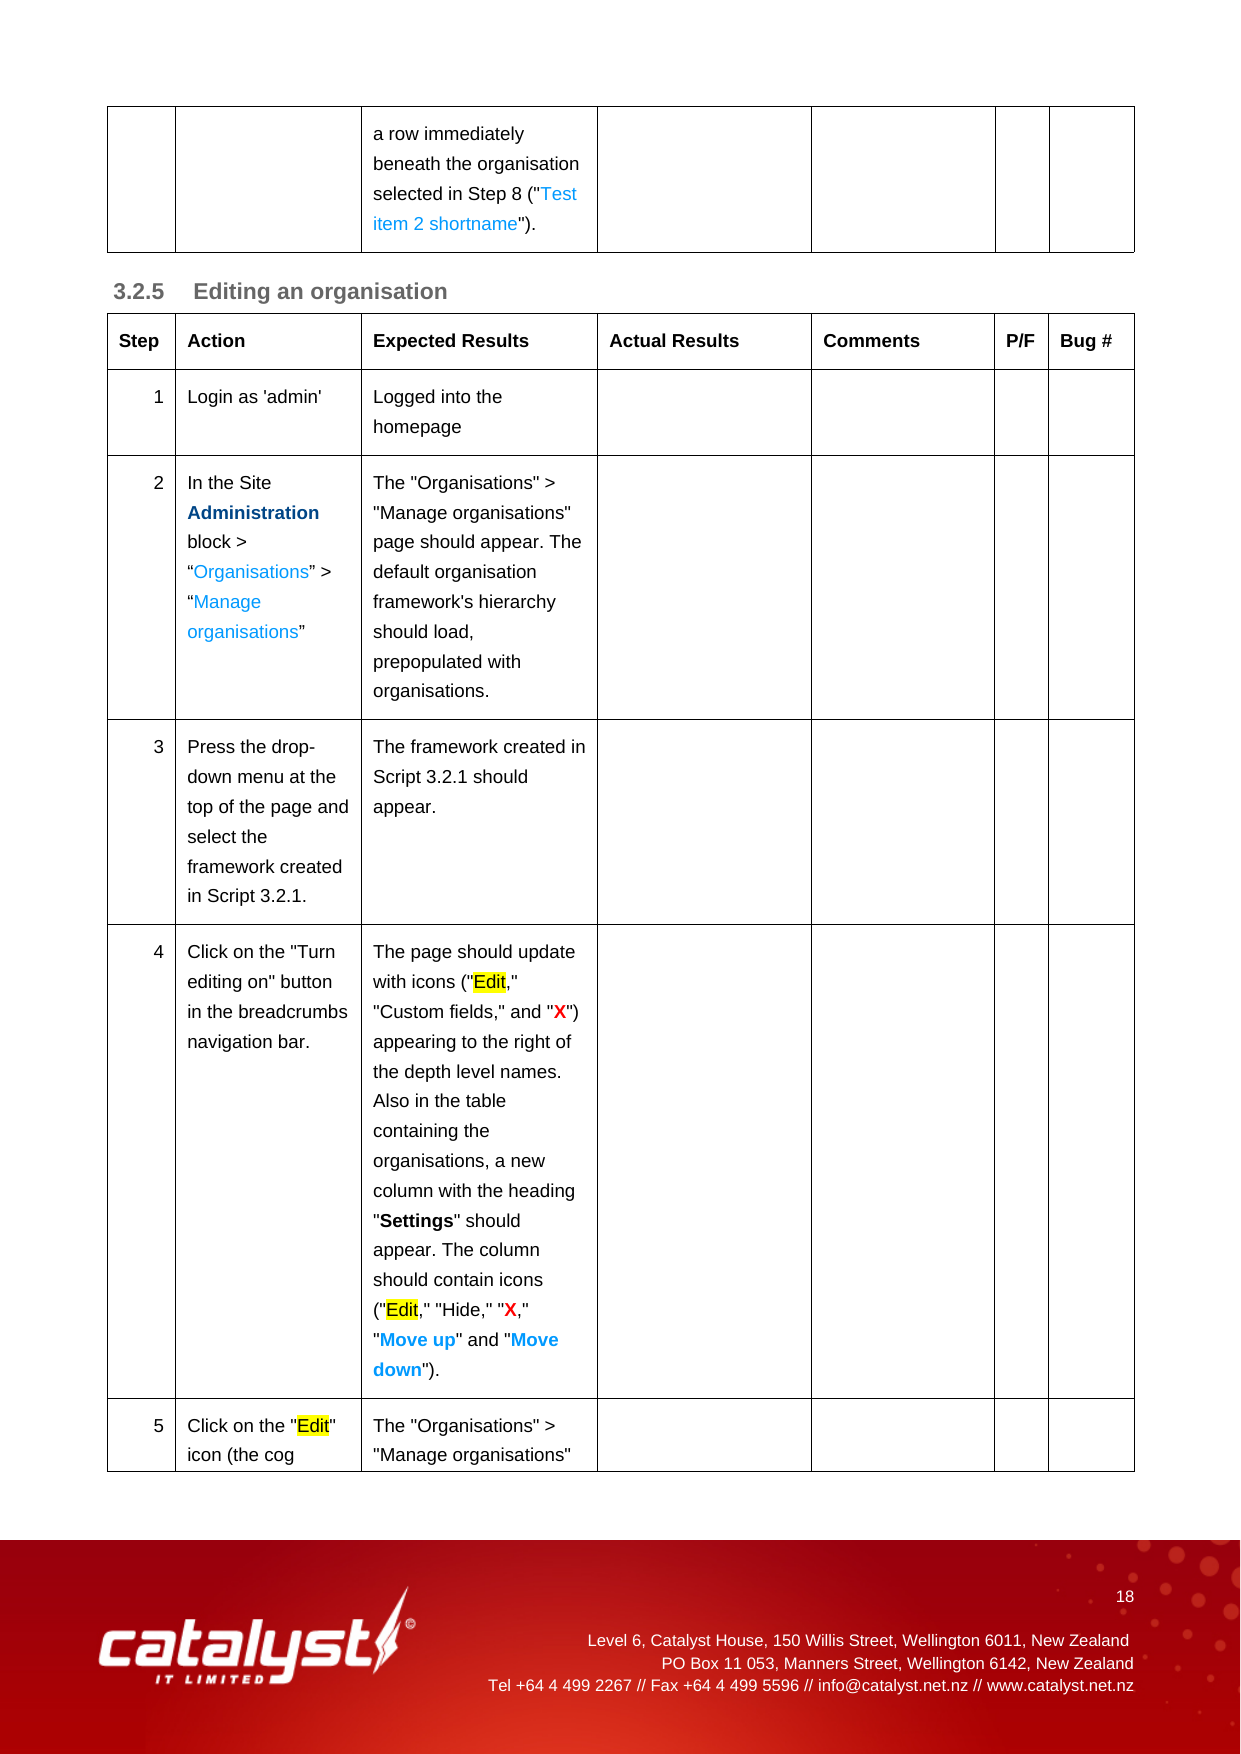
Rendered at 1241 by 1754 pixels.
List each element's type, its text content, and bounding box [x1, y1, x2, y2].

table_cell [598, 107, 811, 252]
table_header Step [108, 314, 175, 369]
table_cell [598, 1399, 811, 1471]
table_cell [812, 925, 994, 1397]
table_cell [598, 925, 811, 1397]
table_cell [598, 370, 811, 455]
table_cell The "Organisations" > "Manage organisations" page should appear. The default organisation framework's hierarchy should load, prepopulated with organisations. [362, 456, 597, 719]
table_cell [995, 720, 1048, 924]
table_cell 2 [108, 456, 175, 719]
table_cell [598, 720, 811, 924]
table_cell 4 [108, 925, 175, 1397]
picture [0, 1540, 1241, 1754]
table_cell Click on the "Edit" icon (the cog [176, 1399, 361, 1471]
subtitle Editing an organisation [107, 278, 1103, 304]
table_header Bug # [1049, 314, 1134, 369]
table_cell [1049, 1399, 1134, 1471]
table_cell [995, 456, 1048, 719]
table_cell The framework created in Script 3.2.1 should appear. [362, 720, 597, 924]
table_cell Logged into the homepage [362, 370, 597, 455]
table_cell [995, 370, 1048, 455]
table_cell [598, 456, 811, 719]
table_cell [1049, 925, 1134, 1397]
table_header Actual Results [598, 314, 811, 369]
table_header Expected Results [362, 314, 597, 369]
table_cell Click on the "Turn editing on" button in the breadcrumbs navigation bar. [176, 925, 361, 1397]
table_cell [1050, 107, 1134, 252]
table_cell [176, 107, 361, 252]
table_cell [1049, 720, 1134, 924]
table_header P/F [995, 314, 1048, 369]
table_cell [812, 1399, 994, 1471]
table_cell [812, 107, 995, 252]
table_cell The "Organisations" > "Manage organisations" [362, 1399, 597, 1471]
table_cell [812, 720, 994, 924]
table_cell 3 [108, 720, 175, 924]
table_cell [996, 107, 1049, 252]
table_cell [108, 107, 175, 252]
table_cell Press the drop-down menu at the top of the page and select the framework created in Script 3.2.1. [176, 720, 361, 924]
table_cell [812, 370, 994, 455]
table_cell The page should update with icons ("Edit," "Custom fields," and "X") appearing to the right of the depth level names. Also in the table containing the organisations, a new column with the heading "Settings" should appear. The column should contain icons ("Edit," "Hide," "X," "Move up" and "Move down"). [362, 925, 597, 1397]
table_cell [995, 925, 1048, 1397]
table_cell a row immediately beneath the organisation selected in Step 8 ("Test item 2 shortname"). [362, 107, 597, 252]
table_cell 1 [108, 370, 175, 455]
table_cell [1049, 456, 1134, 719]
table_cell [812, 456, 994, 719]
table_cell [1049, 370, 1134, 455]
table_cell Login as 'admin' [176, 370, 361, 455]
table_header Comments [812, 314, 994, 369]
table_cell 5 [108, 1399, 175, 1471]
table_cell In the Site Administration block > “Organisations” > “Manage organisations” [176, 456, 361, 719]
table_header Action [176, 314, 361, 369]
table_cell [995, 1399, 1048, 1471]
